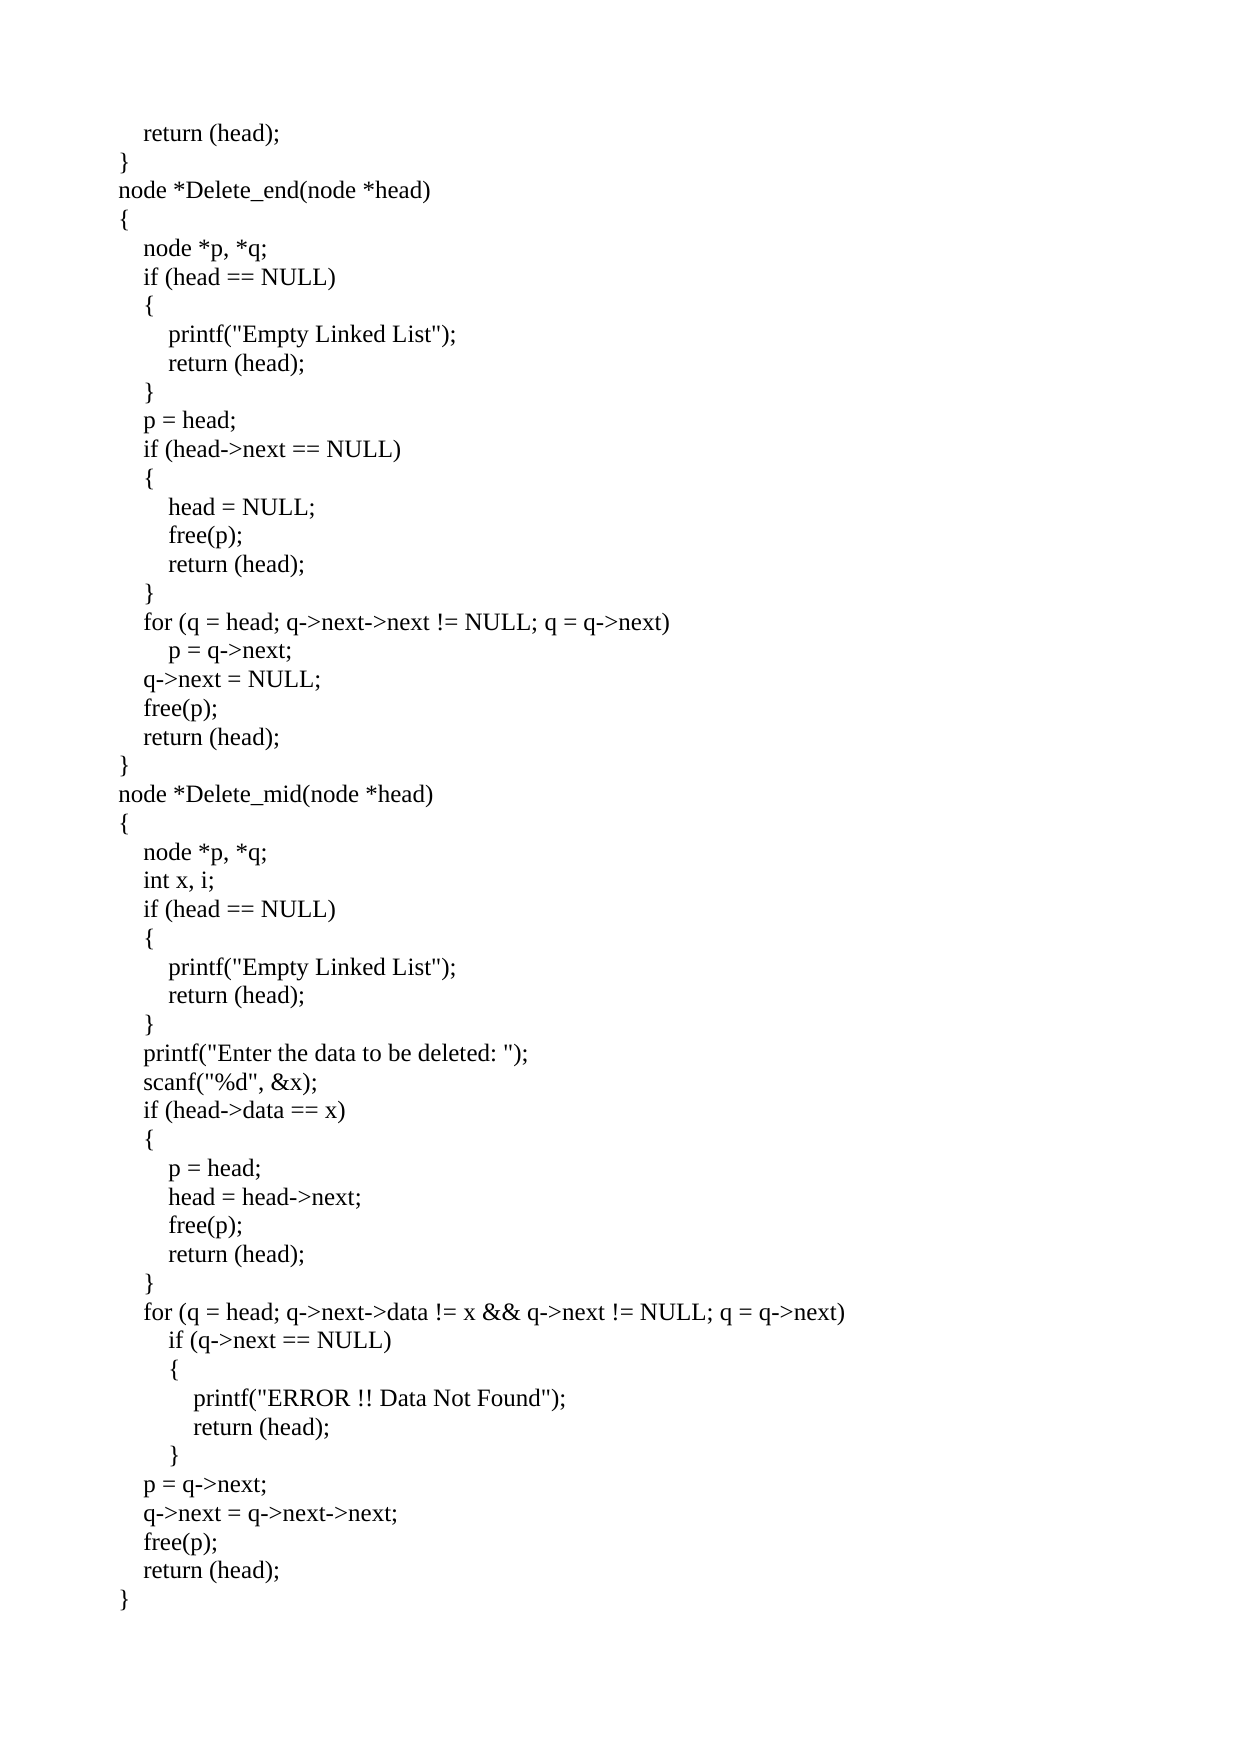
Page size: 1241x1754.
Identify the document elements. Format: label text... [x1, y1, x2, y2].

text } [118, 578, 1122, 607]
text node *Delete_end(node *head) [118, 176, 1122, 204]
text for (q = head; q->next->data != x && q->next != NULL; q = q->next) [118, 1297, 1122, 1326]
text } [118, 1268, 1122, 1297]
text p = q->next; [118, 636, 1122, 664]
text return (head); [118, 348, 1122, 377]
text printf("Empty Linked List"); [118, 319, 1122, 348]
text p = head; [118, 406, 1122, 434]
text return (head); [118, 1412, 1122, 1441]
text printf("ERROR !! Data Not Found"); [118, 1383, 1122, 1412]
text printf("Empty Linked List"); [118, 952, 1122, 981]
text } [118, 377, 1122, 406]
text node *Delete_mid(node *head) [118, 779, 1122, 808]
text { [118, 204, 1122, 233]
text return (head); [118, 549, 1122, 578]
text return (head); [118, 118, 1122, 147]
text free(p); [118, 1211, 1122, 1239]
text return (head); [118, 722, 1122, 751]
text { [118, 808, 1122, 837]
text { [118, 1354, 1122, 1383]
text p = head; [118, 1153, 1122, 1182]
text q->next = NULL; [118, 664, 1122, 693]
text printf("Enter the data to be deleted: "); [118, 1038, 1122, 1067]
text if (head == NULL) [118, 262, 1122, 291]
text } [118, 751, 1122, 779]
text return (head); [118, 1556, 1122, 1584]
text if (head->data == x) [118, 1096, 1122, 1124]
text free(p); [118, 693, 1122, 722]
text p = q->next; [118, 1469, 1122, 1498]
text return (head); [118, 1239, 1122, 1268]
text free(p); [118, 1527, 1122, 1556]
text node *p, *q; [118, 233, 1122, 262]
text int x, i; [118, 866, 1122, 894]
text { [118, 463, 1122, 492]
text } [118, 1441, 1122, 1469]
text { [118, 923, 1122, 952]
text } [118, 1584, 1122, 1613]
text } [118, 147, 1122, 176]
text free(p); [118, 521, 1122, 549]
text for (q = head; q->next->next != NULL; q = q->next) [118, 607, 1122, 636]
text { [118, 1124, 1122, 1153]
text q->next = q->next->next; [118, 1498, 1122, 1527]
text head = head->next; [118, 1182, 1122, 1211]
text if (head->next == NULL) [118, 434, 1122, 463]
text scanf("%d", &x); [118, 1067, 1122, 1096]
text { [118, 291, 1122, 319]
text } [118, 1009, 1122, 1038]
text if (head == NULL) [118, 894, 1122, 923]
text head = NULL; [118, 492, 1122, 521]
text if (q->next == NULL) [118, 1326, 1122, 1354]
text return (head); [118, 981, 1122, 1009]
text node *p, *q; [118, 837, 1122, 866]
